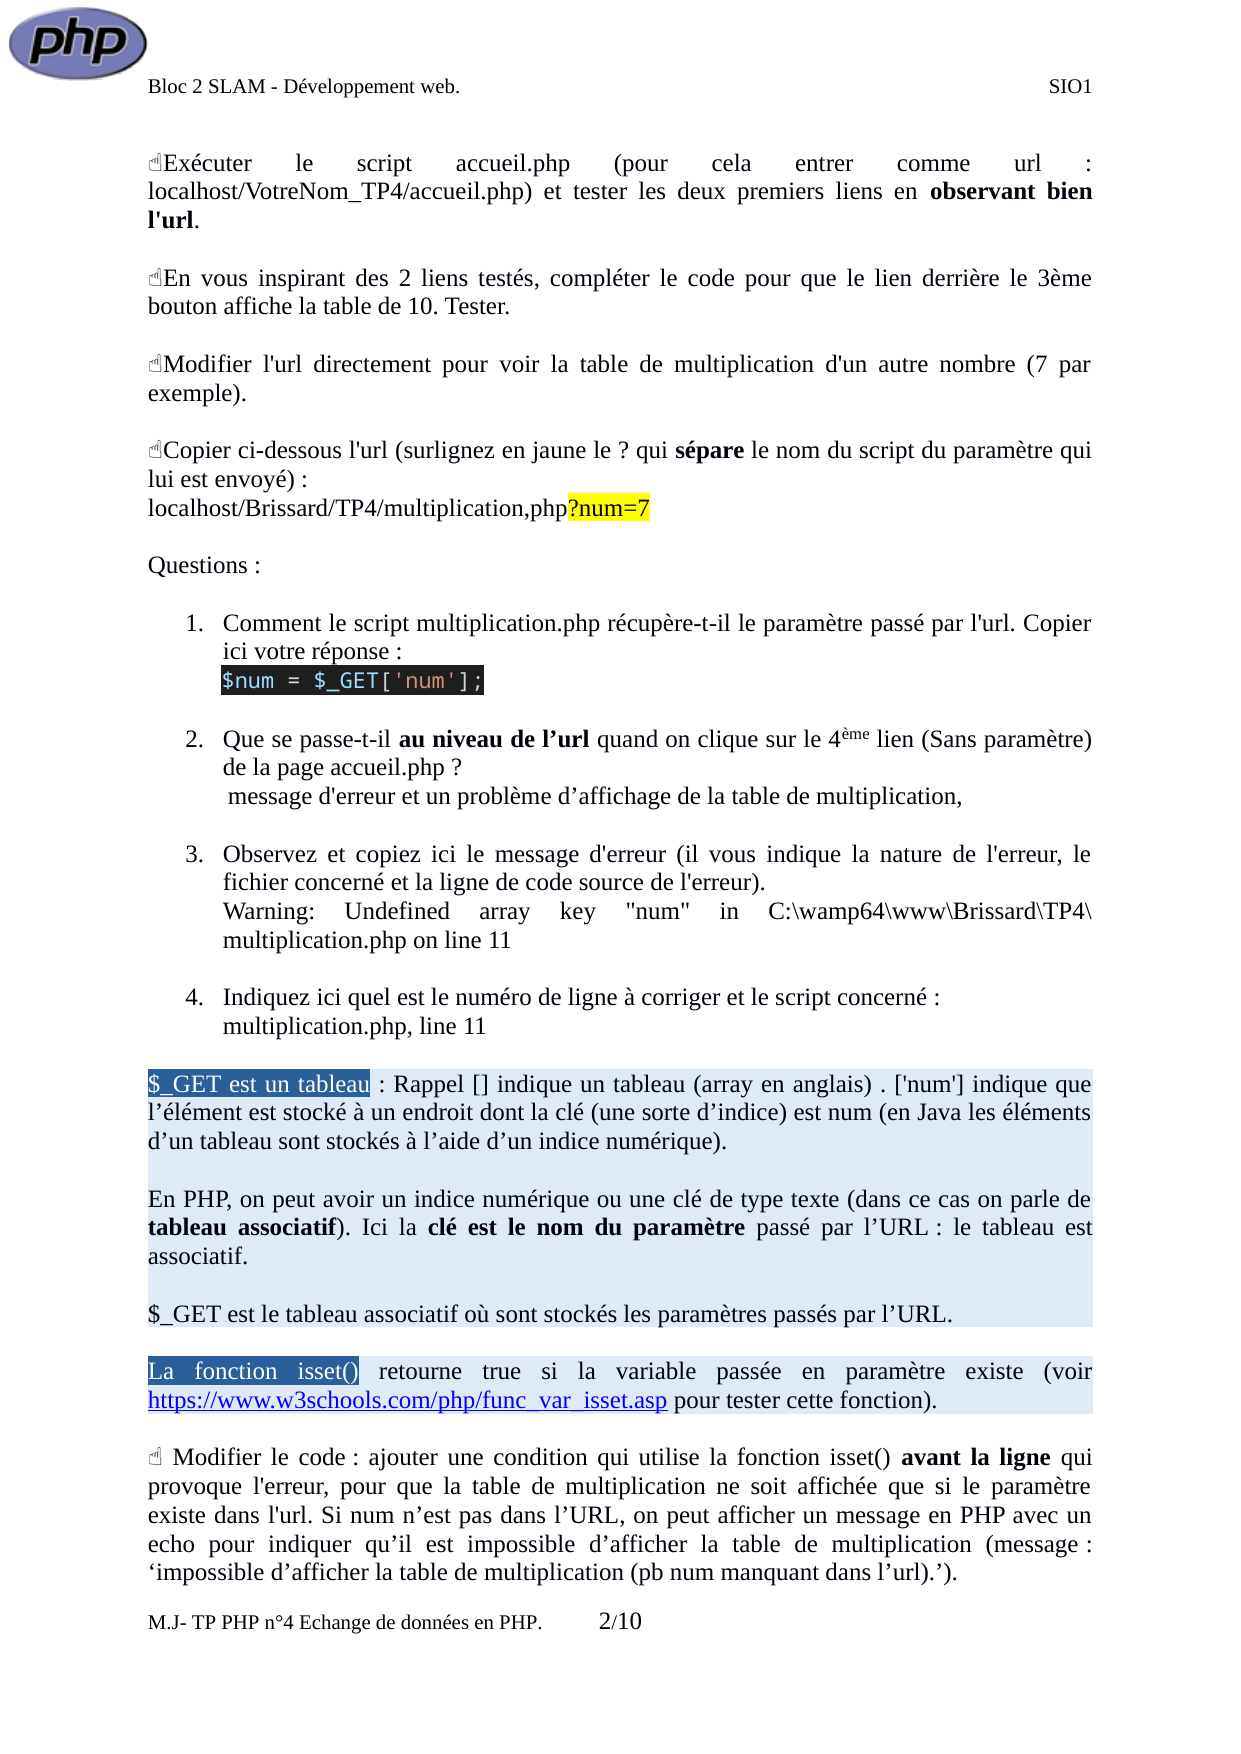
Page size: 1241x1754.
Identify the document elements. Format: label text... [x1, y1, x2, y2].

text  Modifier le code : ajouter une condition qui utilise la fonction isset() avant la ligne qui provoque l'erreur, pour que la table de multiplication ne soit affichée que si le paramètre existe dans l'url. Si num n’est pas dans l’URL, on peut afficher un message en PHP avec un echo pour indiquer qu’il est impossible d’afficher la table de multiplication (message : ‘impossible d’afficher la table de multiplication (pb num manquant dans l’url).’). [148, 1442, 1093, 1586]
list Comment le script multiplication.php récupère-t-il le paramètre passé par l'url. Copier ici votre réponse : [185, 608, 1093, 665]
text Copier ci-dessous l'url (surlignez en jaune le ? qui sépare le nom du script du paramètre qui lui est envoyé) : [148, 435, 1093, 493]
list Indiquez ici quel est le numéro de ligne à corriger et le script concerné : [185, 982, 1093, 1011]
list Que se passe-t-il au niveau de l’url quand on clique sur le 4ème lien (Sans paramètre) de la page accueil.php ? [185, 724, 1093, 781]
text Modifier l'url directement pour voir la table de multiplication d'un autre nombre (7 par exemple). [148, 349, 1093, 406]
text En vous inspirant des 2 liens testés, compléter le code pour que le lien derrière le 3ème bouton affiche la table de 10. Tester. [148, 263, 1093, 320]
text Exécuter le script accueil.php (pour cela entrer comme url : localhost/VotreNom_TP4/accueil.php) et tester les deux premiers liens en observant bien l'url. [148, 148, 1093, 234]
text localhost/Brissard/TP4/multiplication,php?num=7 [148, 493, 1093, 521]
text $_GET est le tableau associatif où sont stockés les paramètres passés par l’URL. [148, 1299, 1093, 1327]
list multiplication.php, line 11 [185, 1011, 1093, 1040]
text En PHP, on peut avoir un indice numérique ou une clé de type texte (dans ce cas on parle de tableau associatif). Ici la clé est le nom du paramètre passé par l’URL : le tableau est associatif. [148, 1184, 1093, 1270]
text La fonction isset() retourne true si la variable passée en paramètre existe (voir https://www.w3schools.com/php/func_var_isset.asp pour tester cette fonction). [148, 1356, 1093, 1414]
text $_GET est un tableau : Rappel [] indique un tableau (array en anglais) . ['num'] indique que l’élément est stocké à un endroit dont la clé (une sorte d’indice) est num (en Java les éléments d’un tableau sont stockés à l’aide d’un indice numérique). [148, 1069, 1093, 1155]
picture [8, 6, 148, 81]
text message d'erreur et un problème d’affichage de la table de multiplication, [148, 781, 1093, 810]
list Warning: Undefined array key "num" in C:\wamp64\www\Brissard\TP4\multiplication.php on line 11 [185, 896, 1093, 954]
text Questions : [148, 550, 1093, 579]
list Observez et copiez ici le message d'erreur (il vous indique la nature de l'erreur, le fichier concerné et la ligne de code source de l'erreur). [185, 839, 1093, 896]
text $num = $_GET['num']; [148, 665, 1093, 695]
